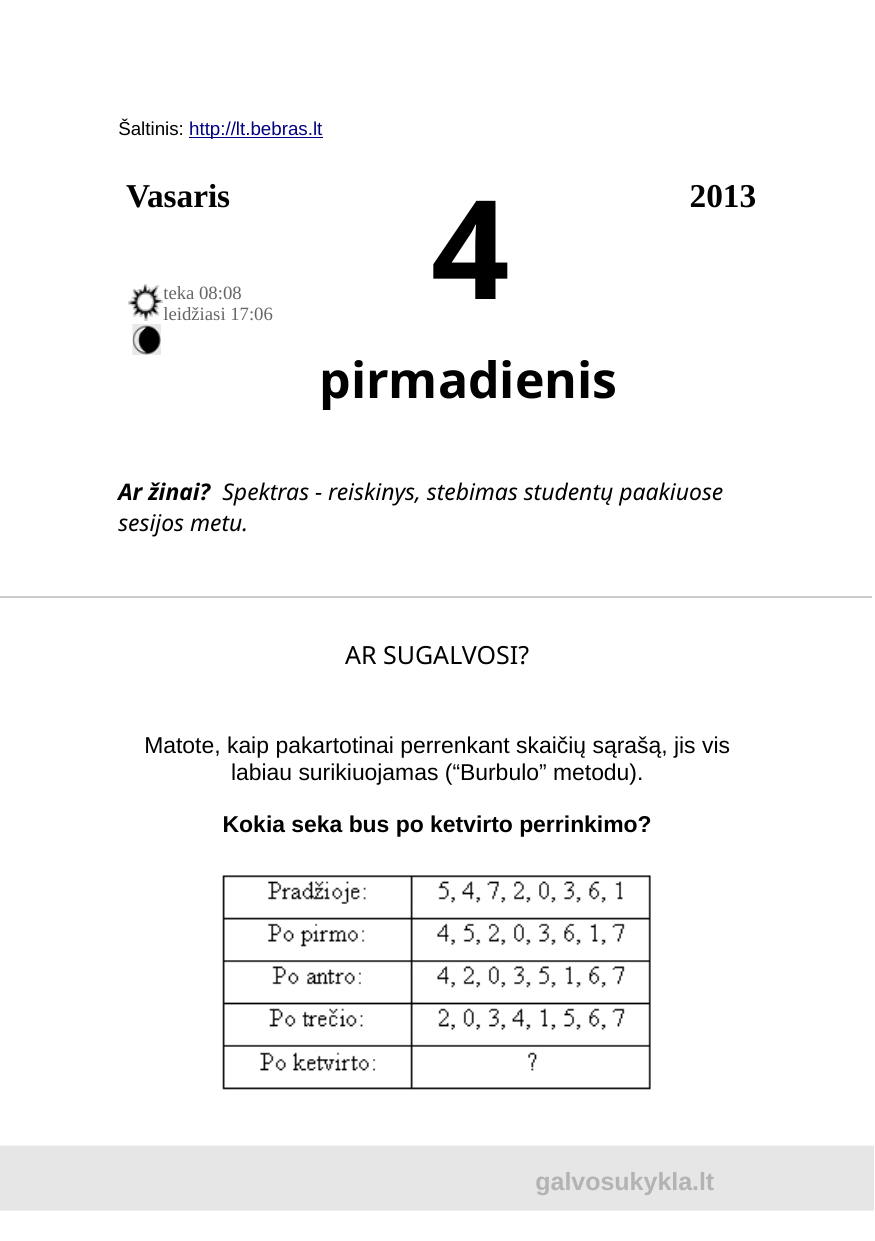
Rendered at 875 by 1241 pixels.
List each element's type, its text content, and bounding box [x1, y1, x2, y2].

table_header Vasaris [118, 152, 298, 284]
table_header teka 08:08 leidžiasi 17:06 [118, 285, 298, 413]
text Šaltinis: http://lt.bebras.lt [118, 118, 756, 140]
table_header 4 pirmadienis [299, 152, 638, 413]
picture [220, 871, 654, 1091]
table_header 2013 [638, 152, 756, 413]
text Ar žinai? Spektras - reiskinys, stebimas studentų paakiuose sesijos metu. [118, 476, 756, 538]
text Matote, kaip pakartotinai perrenkant skaičių sąrašą, jis vis labiau surikiuojamas (“Burbulo” metodu). [118, 706, 756, 785]
text Kokia seka bus po ketvirto perrinkimo? [118, 785, 756, 838]
text AR SUGALVOSI? [118, 638, 756, 672]
